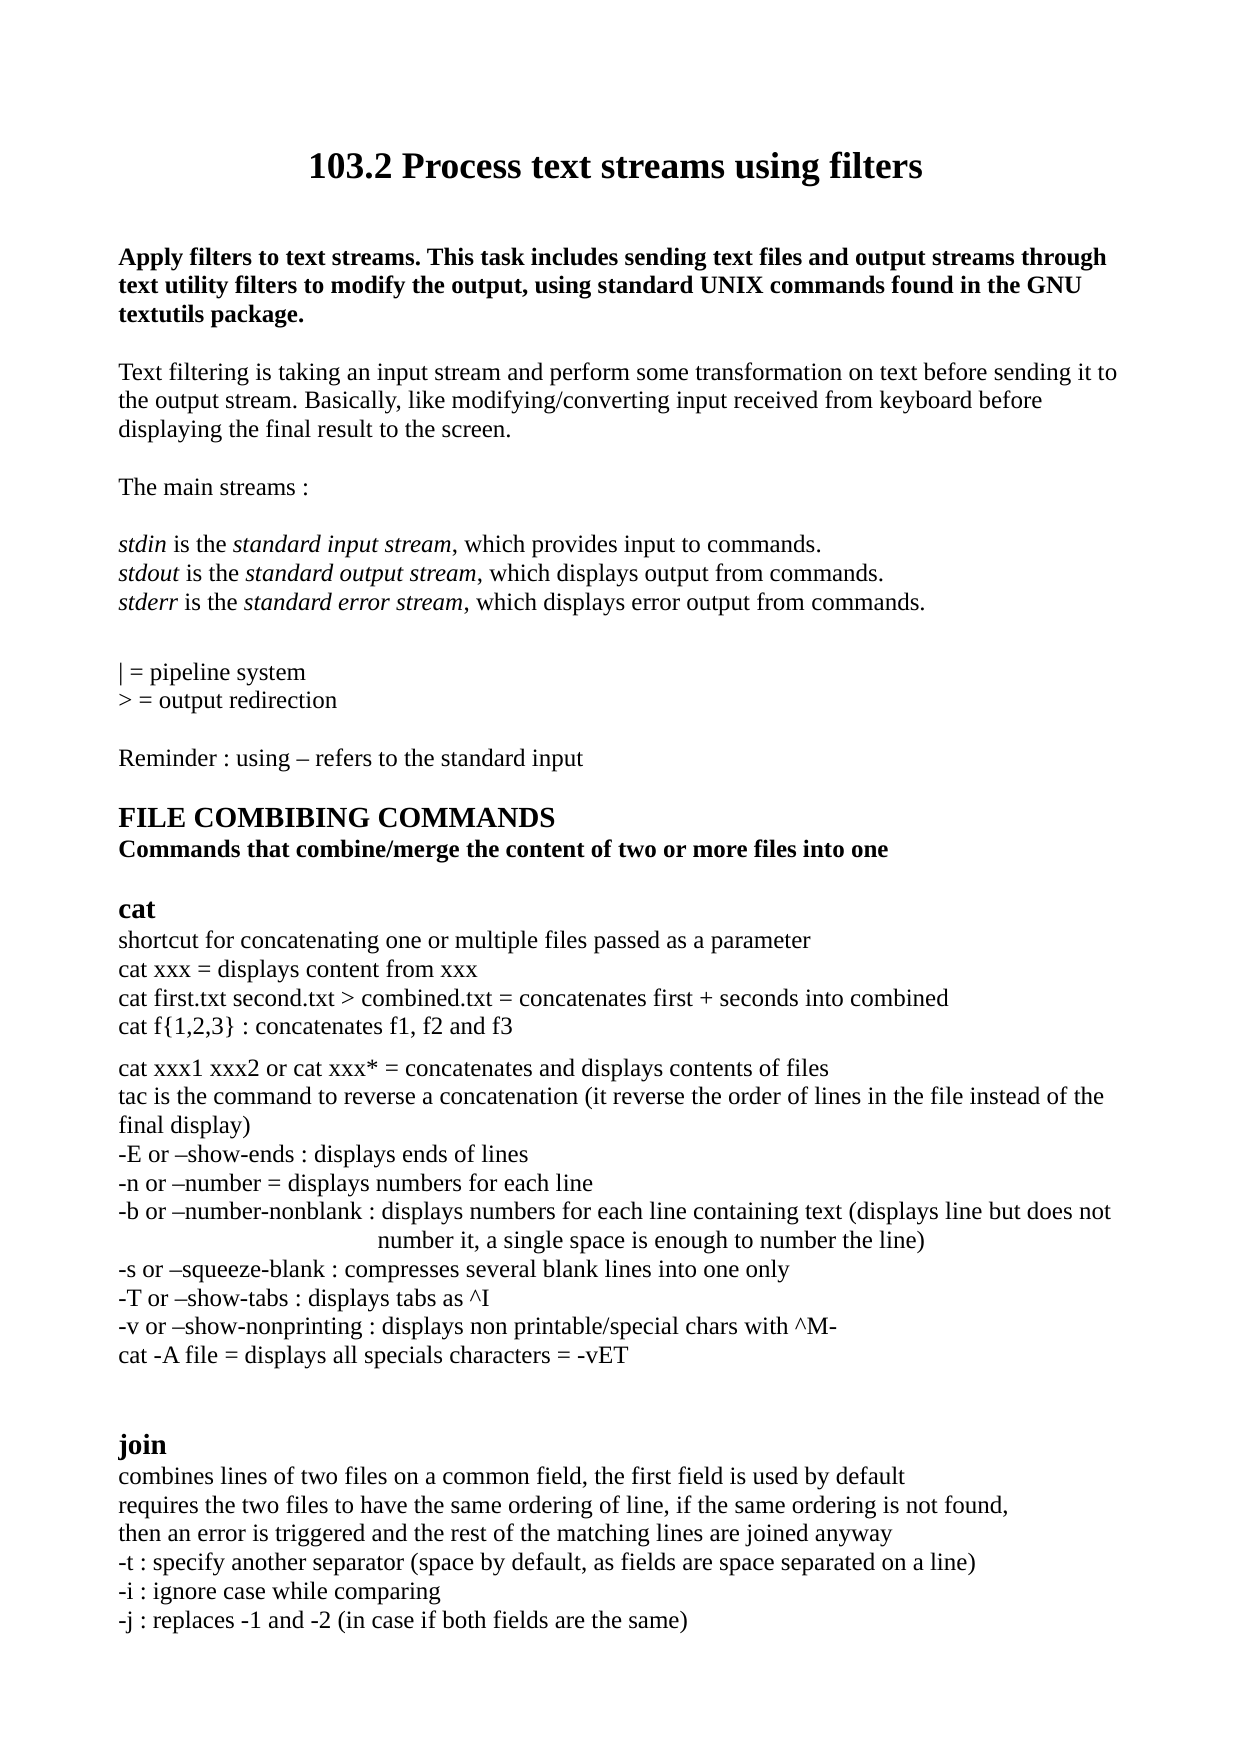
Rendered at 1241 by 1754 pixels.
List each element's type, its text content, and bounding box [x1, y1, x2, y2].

text join combines lines of two files on a common field, the first field is used by default requires the two files to have the same ordering of line, if the same ordering is not found, then an error is triggered and the rest of the matching lines are joined anyway -t : specify another separator (space by default, as fields are space separated on a line) -i : ignore case while comparing -j : replaces -1 and -2 (in case if both fields are the same) [118, 1427, 1122, 1633]
text FILE COMBIBING COMMANDS Commands that combine/merge the content of two or more files into one [118, 801, 1122, 892]
text cat xxx1 xxx2 or cat xxx* = concatenates and displays contents of files tac is the command to reverse a concatenation (it reverse the order of lines in the file instead of the final display) -E or –show-ends : displays ends of lines -n or –number = displays numbers for each line -b or –number-nonblank : displays numbers for each line containing text (displays line but does not number it, a single space is enough to number the line) -s or –squeeze-blank : compresses several blank lines into one only -T or –show-tabs : displays tabs as ^I -v or –show-nonprinting : displays non printable/special chars with ^M- cat -A file = displays all specials characters = -vET [118, 1053, 1122, 1369]
text | = pipeline system > = output redirection Reminder : using – refers to the standard input [118, 628, 1122, 772]
text stdin is the standard input stream, which provides input to commands. stdout is the standard output stream, which displays output from commands. stderr is the standard error stream, which displays error output from commands. [118, 529, 1122, 616]
text cat shortcut for concatenating one or multiple files passed as a parameter cat xxx = displays content from xxx cat first.txt second.txt > combined.txt = concatenates first + seconds into combined cat f{1,2,3} : concatenates f1, f2 and f3 [118, 892, 1122, 1040]
subtitle 103.2 Process text streams using filters [118, 143, 1122, 186]
text Apply filters to text streams. This task includes sending text files and output streams through text utility filters to modify the output, using standard UNIX commands found in the GNU textutils package. Text filtering is taking an input stream and perform some transformation on text before sending it to the output stream. Basically, like modifying/converting input received from keyboard before displaying the final result to the screen. The main streams : [118, 242, 1122, 501]
